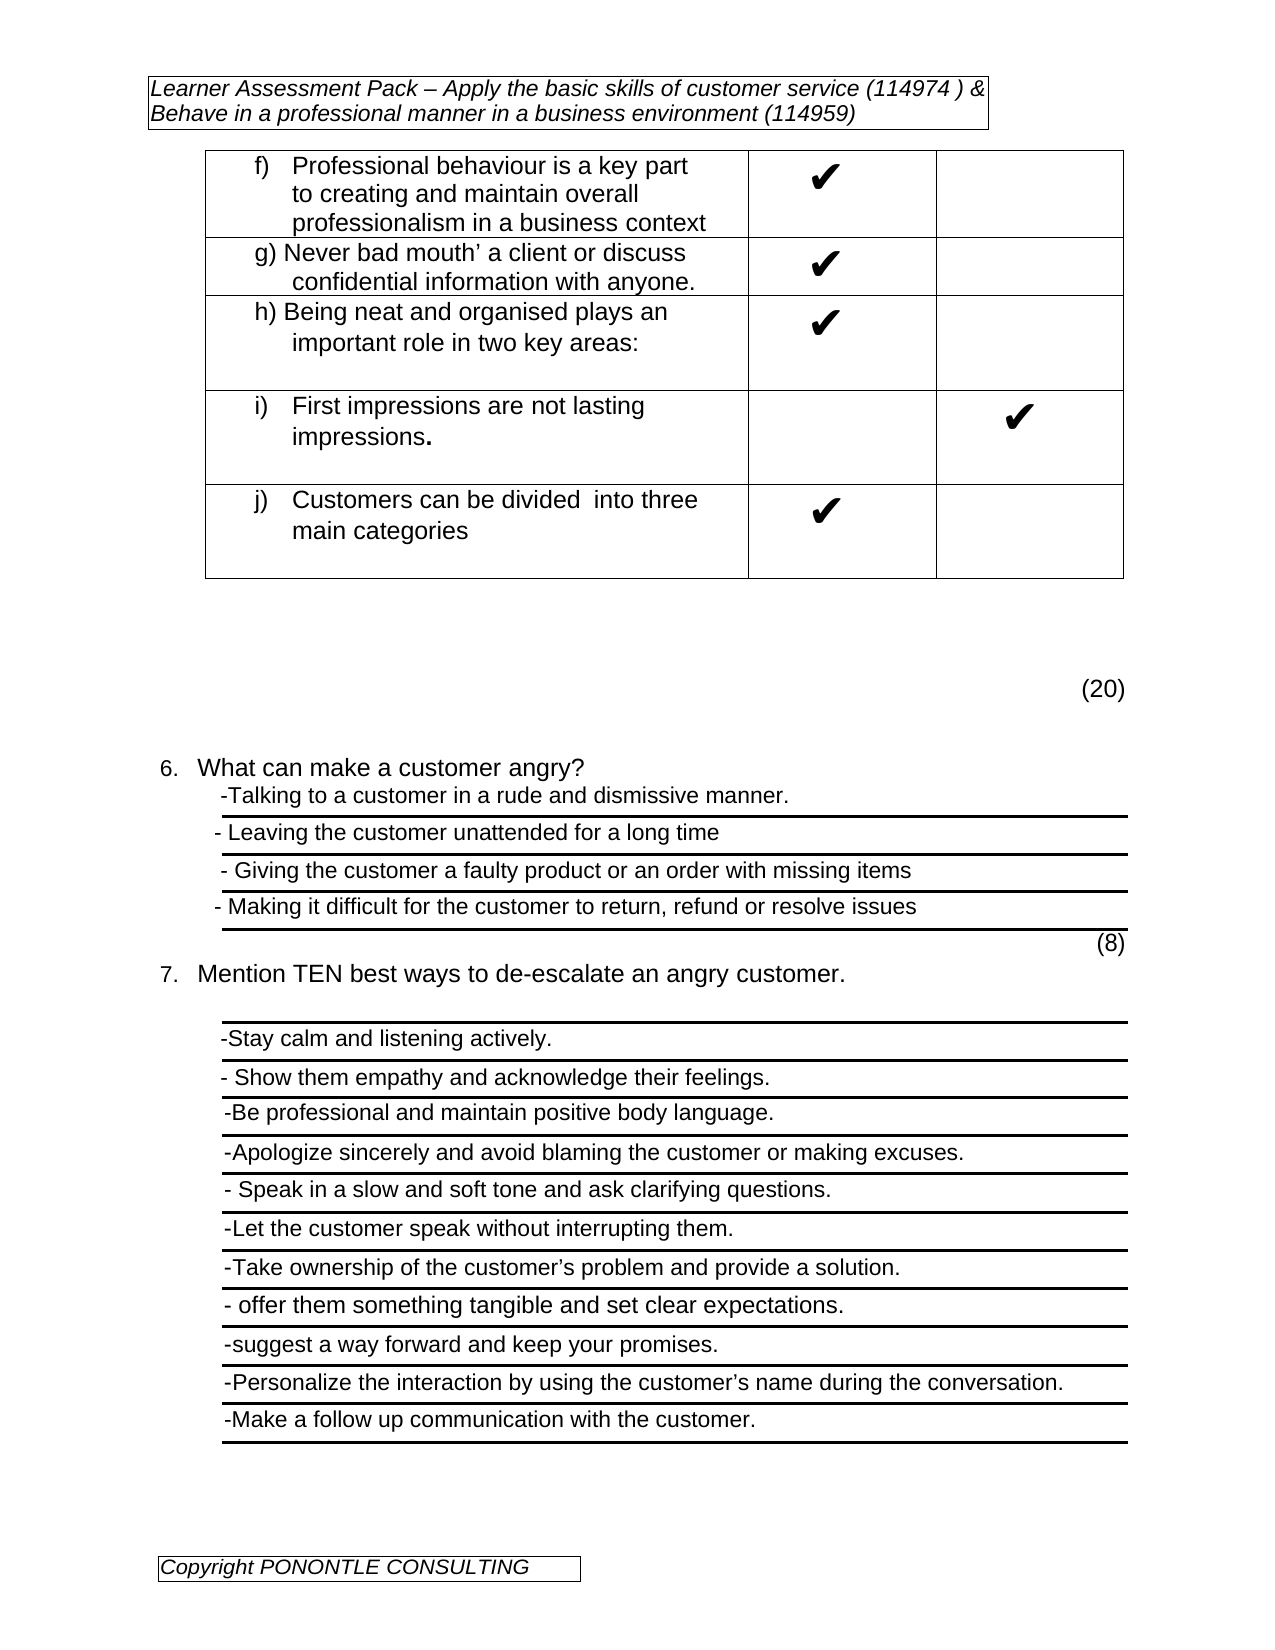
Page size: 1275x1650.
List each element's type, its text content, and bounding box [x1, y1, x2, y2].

list Mention TEN best ways to de-escalate an angry customer. [159, 959, 1142, 987]
table_cell g) Never bad mouth’ a client or discuss confidential information with anyone. [206, 238, 748, 295]
table_header ✔ [749, 151, 936, 237]
table_cell ✔ [749, 238, 936, 295]
text -Let the customer speak without interrupting them. [137, 1203, 1142, 1242]
text -Be professional and maintain positive body language. [137, 1090, 1142, 1126]
table_cell [749, 391, 936, 484]
text (20) [137, 674, 1125, 703]
table_header f) Professional behaviour is a key part to creating and maintain overall professionalism in a business context [206, 151, 748, 237]
text - offer them something tangible and set clear expectations. [137, 1281, 1142, 1318]
text - Speak in a slow and soft tone and ask clarifying questions. [137, 1166, 1142, 1203]
text -Apologize sincerely and avoid blaming the customer or making excuses. [137, 1126, 1142, 1165]
text -Stay calm and listening actively. [137, 1018, 1142, 1051]
text - Giving the customer a faulty product or an order with missing items [137, 846, 1142, 884]
list What can make a customer angry? [159, 753, 1142, 781]
table_cell h) Being neat and organised plays an important role in two key areas: [206, 296, 748, 390]
text -Talking to a customer in a rude and dismissive manner. [137, 782, 1142, 808]
text -Personalize the interaction by using the customer’s name during the conversation. [137, 1358, 1142, 1395]
table_cell i) First impressions are not lasting impressions. [206, 391, 748, 484]
text -Make a follow up communication with the customer. [137, 1396, 1142, 1433]
table_cell [937, 238, 1123, 295]
table_cell ✔ [749, 485, 936, 578]
text - Leaving the customer unattended for a long time [137, 809, 1142, 845]
table_cell j) Customers can be divided into three main categories [206, 485, 748, 578]
text -Take ownership of the customer’s problem and provide a solution. [137, 1242, 1142, 1280]
table_cell ✔ [937, 391, 1123, 484]
table_cell [937, 485, 1123, 578]
table_cell [937, 296, 1123, 390]
text -suggest a way forward and keep your promises. [137, 1319, 1142, 1357]
table_cell ✔ [749, 296, 936, 390]
text - Show them empathy and acknowledge their feelings. [137, 1052, 1142, 1090]
table_header [937, 151, 1123, 237]
text - Making it difficult for the customer to return, refund or resolve issues [137, 884, 1142, 920]
text (8) [137, 920, 1125, 957]
